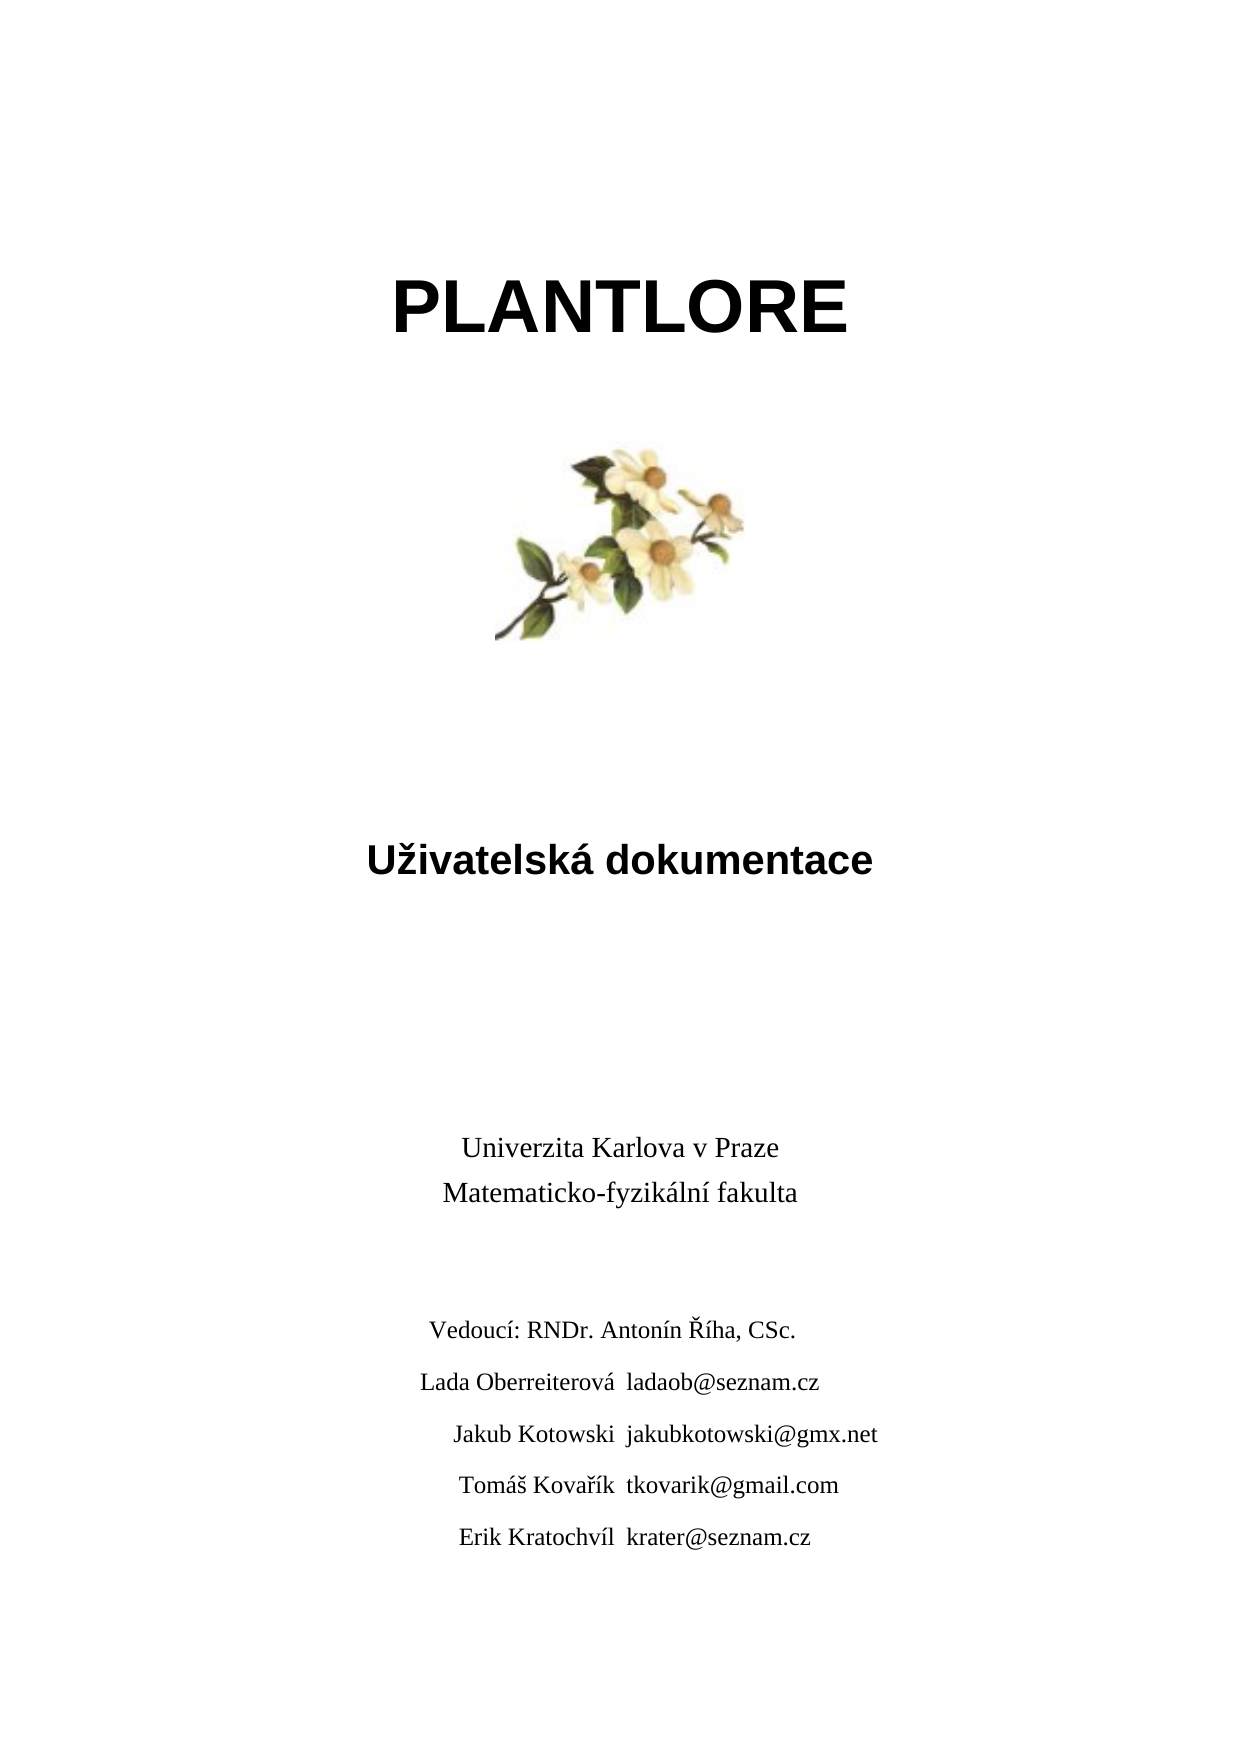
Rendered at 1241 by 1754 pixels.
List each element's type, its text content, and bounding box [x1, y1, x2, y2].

title PLANTLORE [118, 264, 1122, 348]
table_cell tkovarik@gmail.com [620, 1466, 988, 1517]
table_cell Tomáš Kovařík [237, 1466, 620, 1517]
picture [495, 441, 745, 691]
table_cell Lada Oberreiterová [237, 1362, 620, 1414]
table_cell Erik Kratochvíl [237, 1517, 620, 1569]
table_cell krater@seznam.cz [620, 1517, 988, 1569]
table_cell Jakub Kotowski [237, 1414, 620, 1466]
text Univerzita Karlova v Praze [118, 1131, 1122, 1164]
table_header Vedoucí: RNDr. Antonín Říha, CSc. [237, 1311, 988, 1362]
text Matematicko-fyzikální fakulta [118, 1176, 1122, 1208]
table_cell ladaob@seznam.cz [620, 1362, 988, 1414]
title Uživatelská dokumentace [118, 837, 1122, 883]
table_cell jakubkotowski@gmx.net [620, 1414, 988, 1466]
